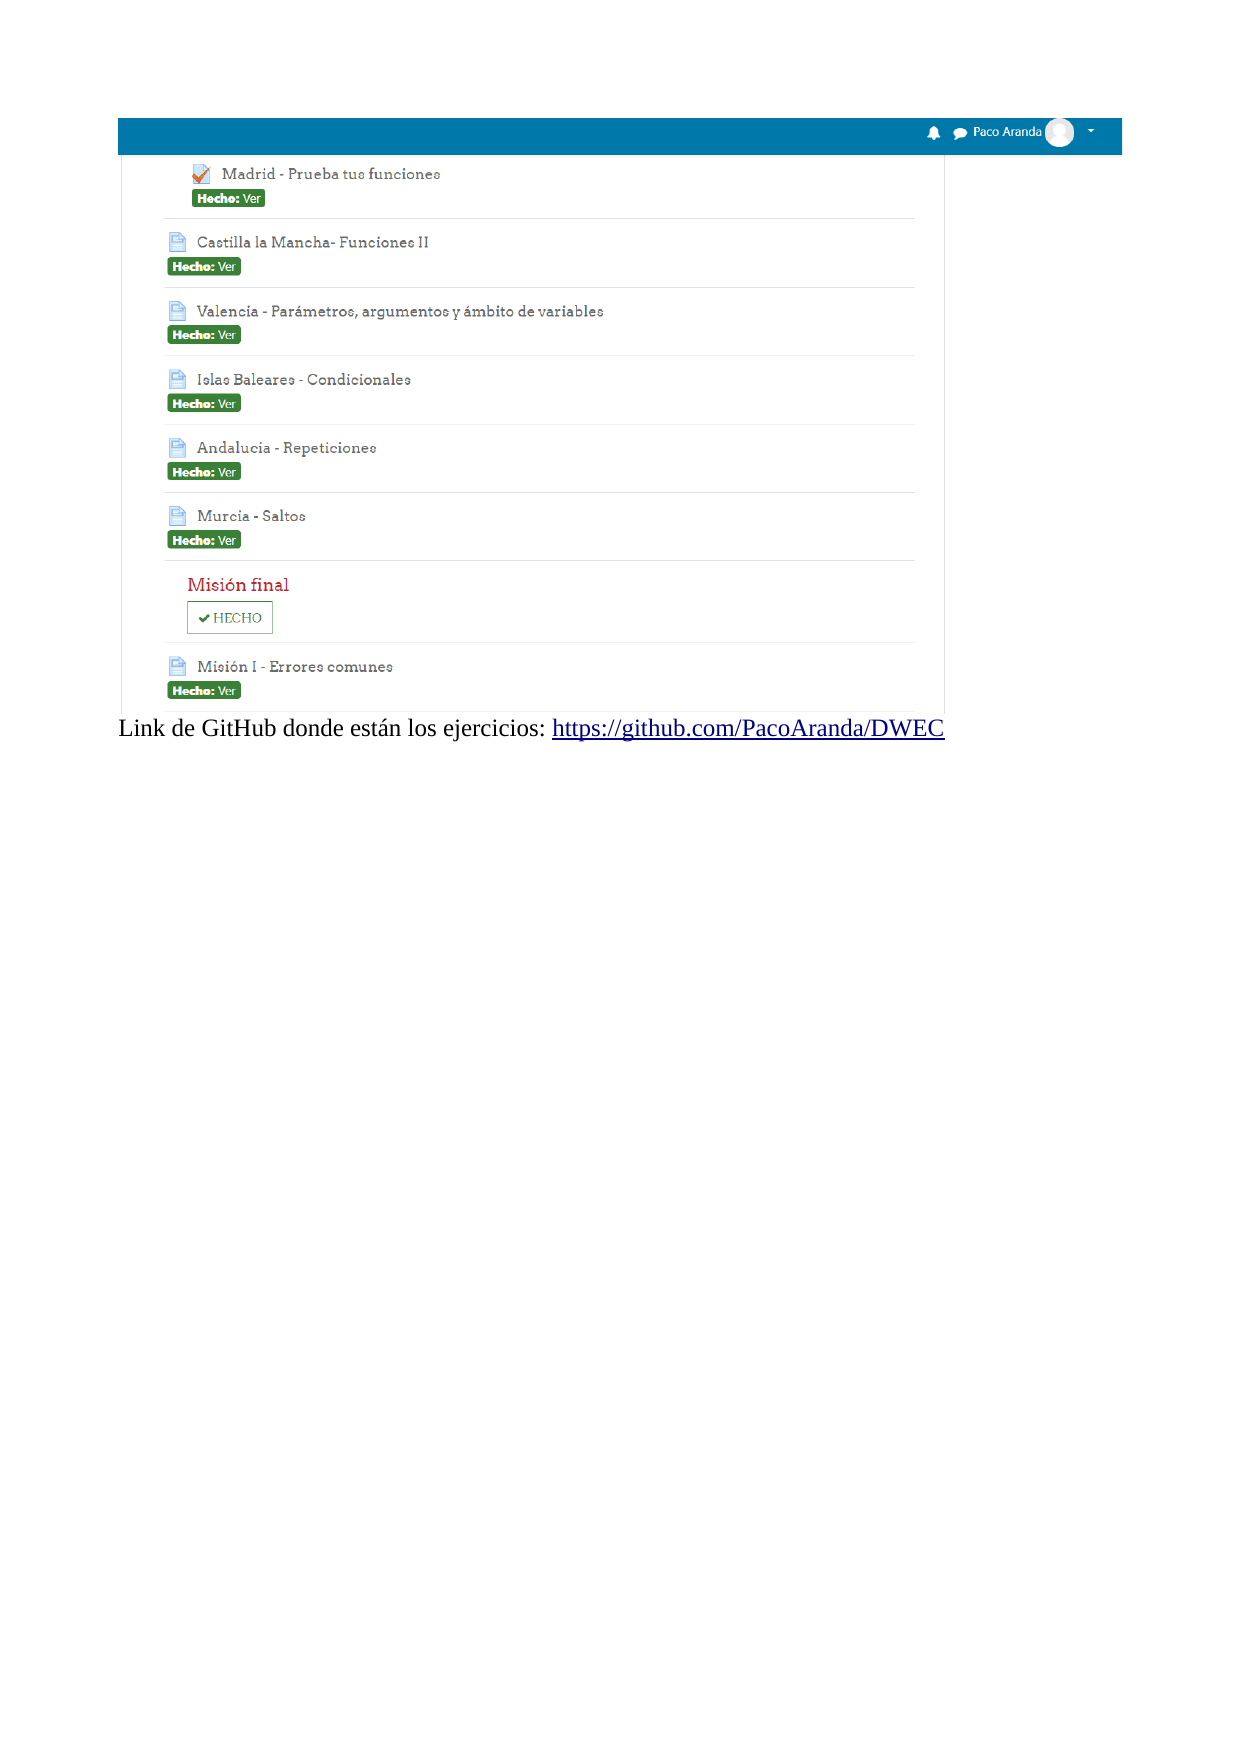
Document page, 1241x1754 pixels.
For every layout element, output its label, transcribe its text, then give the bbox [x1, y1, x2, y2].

text Link de GitHub donde están los ejercicios: https://github.com/PacoAranda/DWEC [118, 714, 1122, 742]
picture [118, 156, 1123, 714]
picture [954, 129, 967, 138]
picture [929, 127, 939, 139]
picture [1046, 118, 1073, 146]
